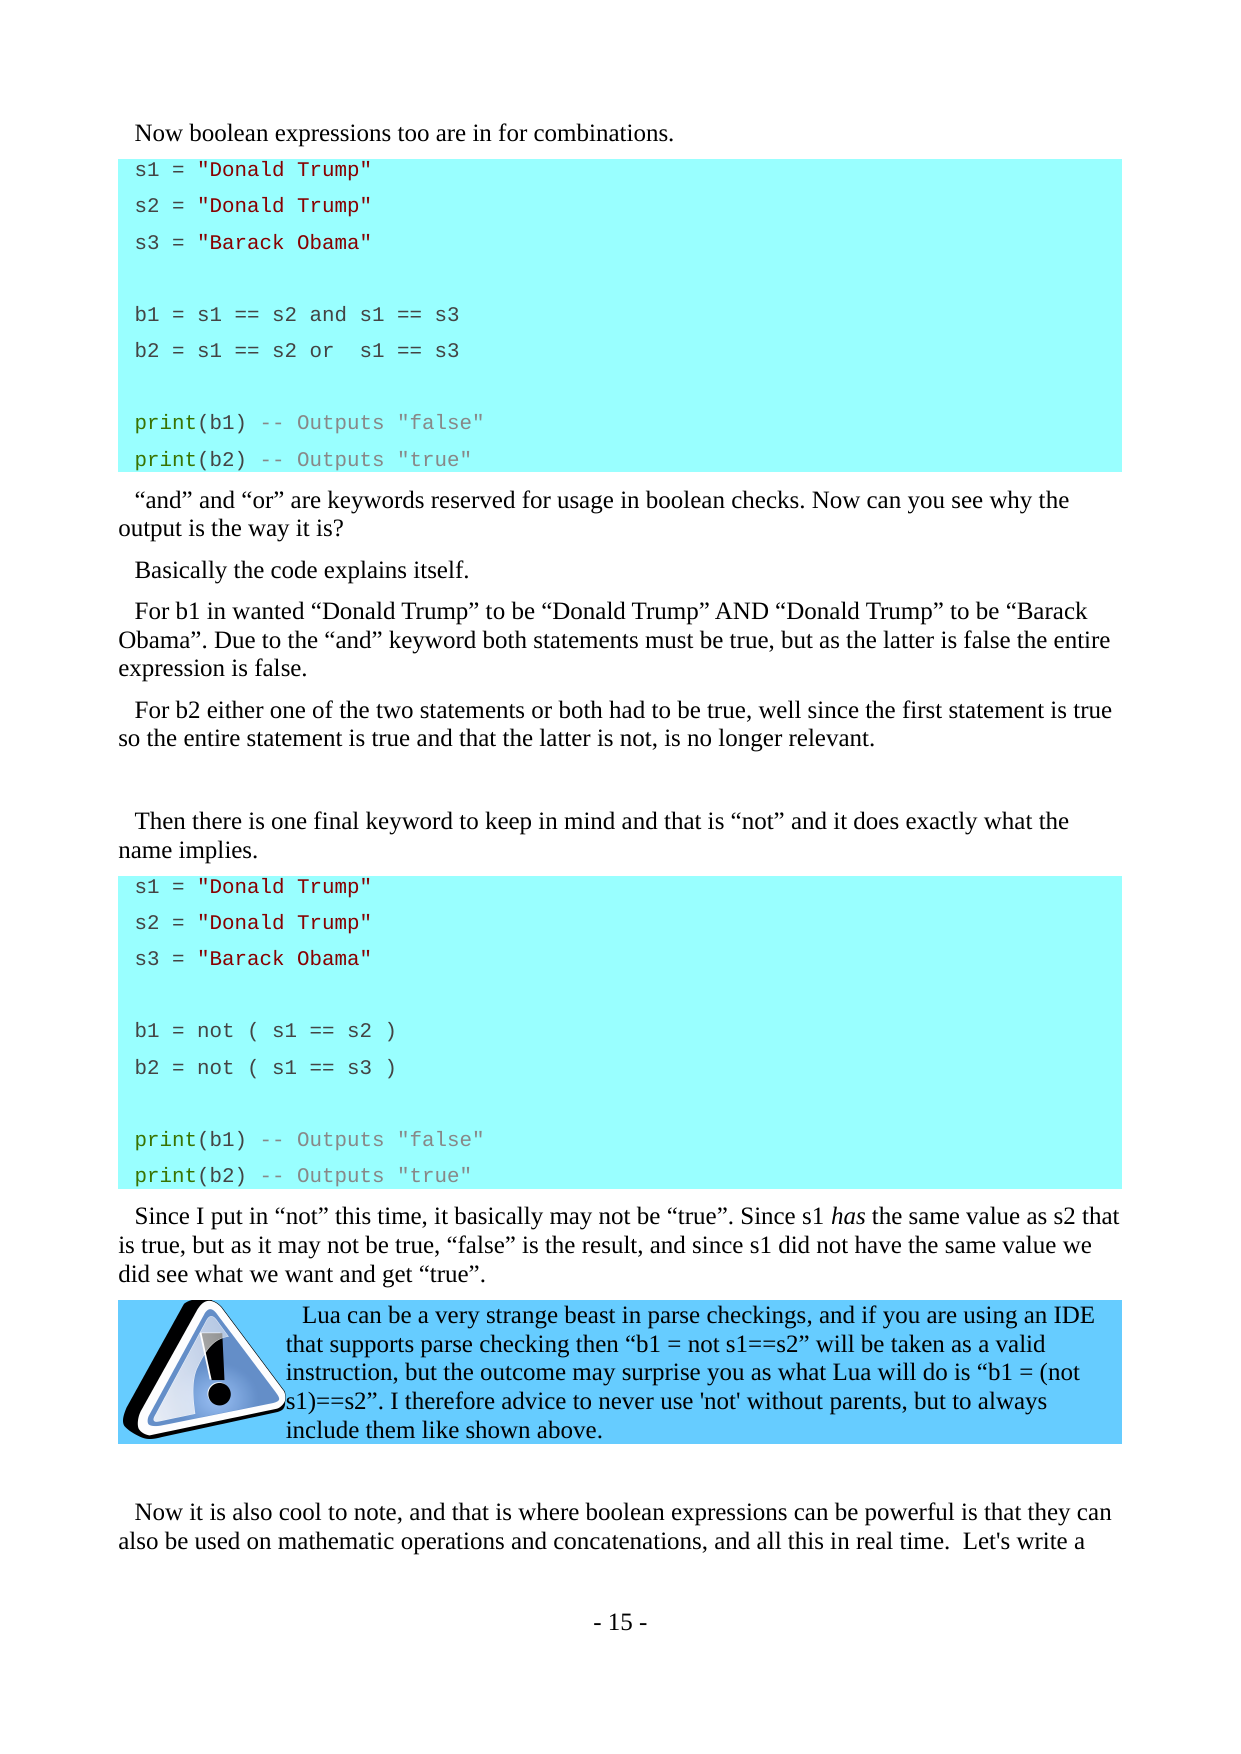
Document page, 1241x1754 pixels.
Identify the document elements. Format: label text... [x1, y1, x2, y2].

text s2 = "Donald Trump" [118, 912, 1122, 936]
text print(b1) -- Outputs "false" [118, 1129, 1122, 1153]
text “and” and “or” are keywords reserved for usage in boolean checks. Now can you see why the output is the way it is? [118, 485, 1122, 542]
text s1 = "Donald Trump" [118, 876, 1122, 899]
picture [123, 1300, 286, 1439]
text For b1 in wanted “Donald Trump” to be “Donald Trump” AND “Donald Trump” to be “Barack Obama”. Due to the “and” keyword both statements must be true, but as the latter is false the entire expression is false. [118, 596, 1122, 682]
text b1 = not ( s1 == s2 ) [118, 1021, 1122, 1044]
text Now boolean expressions too are in for combinations. [118, 118, 1122, 147]
text Lua can be a very strange beast in parse checkings, and if you are using an IDE that supports parse checking then “b1 = not s1==s2” will be taken as a valid instruction, but the outcome may surprise you as what Lua will do is “b1 = (not s1)==s2”. I therefore advice to never use 'not' without parents, but to always include them like shown above. [118, 1300, 1122, 1444]
text b2 = s1 == s2 or s1 == s3 [118, 340, 1122, 364]
text b2 = not ( s1 == s3 ) [118, 1057, 1122, 1080]
text print(b1) -- Outputs "false" [118, 412, 1122, 436]
text print(b2) -- Outputs "true" [118, 1165, 1122, 1189]
text Since I put in “not” this time, it basically may not be “true”. Since s1 has the same value as s2 that is true, but as it may not be true, “false” is the result, and since s1 did not have the same value we did see what we want and get “true”. [118, 1201, 1122, 1287]
text s3 = "Barack Obama" [118, 232, 1122, 255]
text Basically the code explains itself. [118, 555, 1122, 583]
text print(b2) -- Outputs "true" [118, 448, 1122, 472]
text s1 = "Donald Trump" [118, 159, 1122, 183]
text For b2 either one of the two statements or both had to be true, well since the first statement is true so the entire statement is true and that the latter is not, is no longer relevant. [118, 695, 1122, 752]
text Now it is also cool to note, and that is where boolean expressions can be powerful is that they can also be used on mathematic operations and concatenations, and all this in real time. Let's write a [118, 1497, 1122, 1555]
text s3 = "Barack Obama" [118, 948, 1122, 972]
text s2 = "Donald Trump" [118, 196, 1122, 219]
text b1 = s1 == s2 and s1 == s3 [118, 304, 1122, 328]
text Then there is one final keyword to keep in mind and that is “not” and it does exactly what the name implies. [118, 806, 1122, 863]
